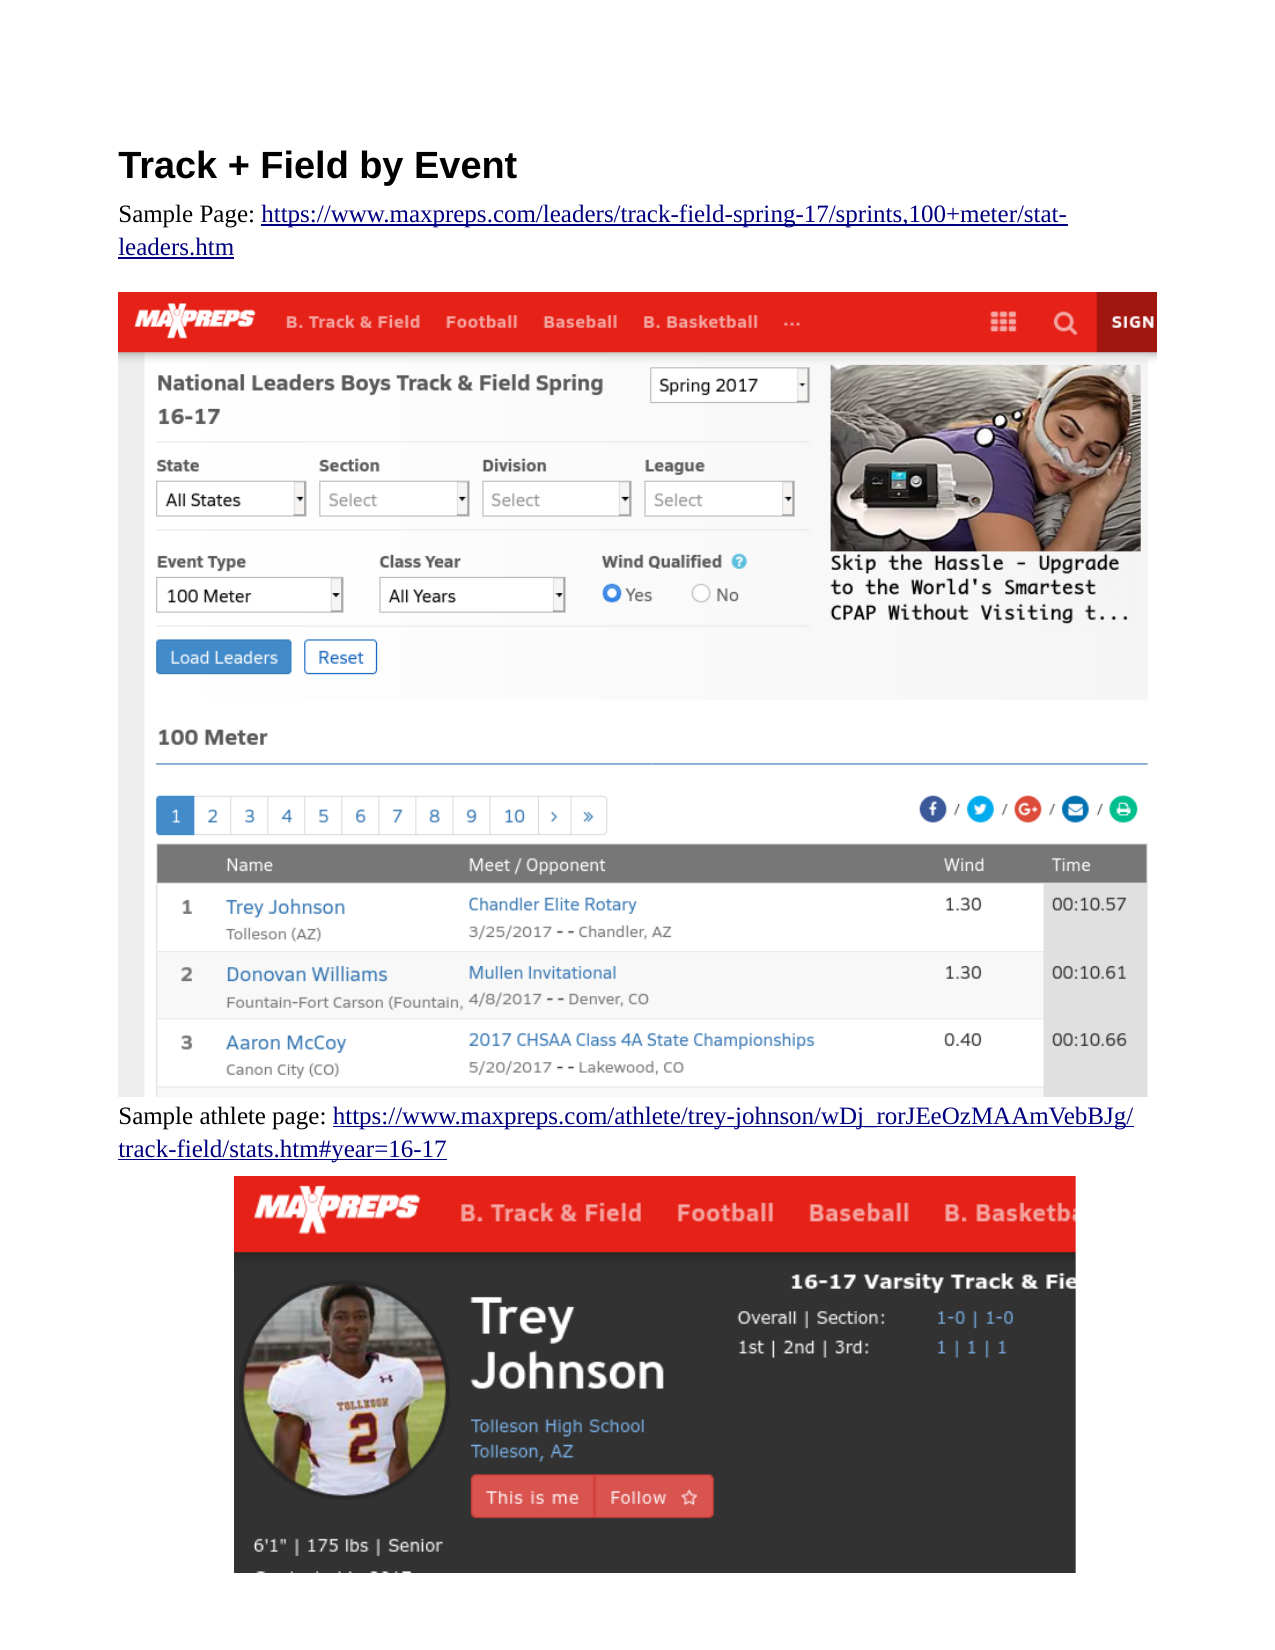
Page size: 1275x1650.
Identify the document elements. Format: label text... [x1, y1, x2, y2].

picture [118, 292, 1157, 1097]
picture [234, 1176, 1076, 1573]
text Sample athlete page: https://www.maxpreps.com/athlete/trey-johnson/wDj_rorJEeOzMAAmVebBJg/track-field/stats.htm#year=16-17 [118, 1097, 1157, 1162]
text Sample Page: https://www.maxpreps.com/leaders/track-field-spring-17/sprints,100+meter/stat-leaders.htm [118, 199, 1157, 261]
subtitle Track + Field by Event [118, 143, 1157, 187]
text [118, 280, 1157, 292]
